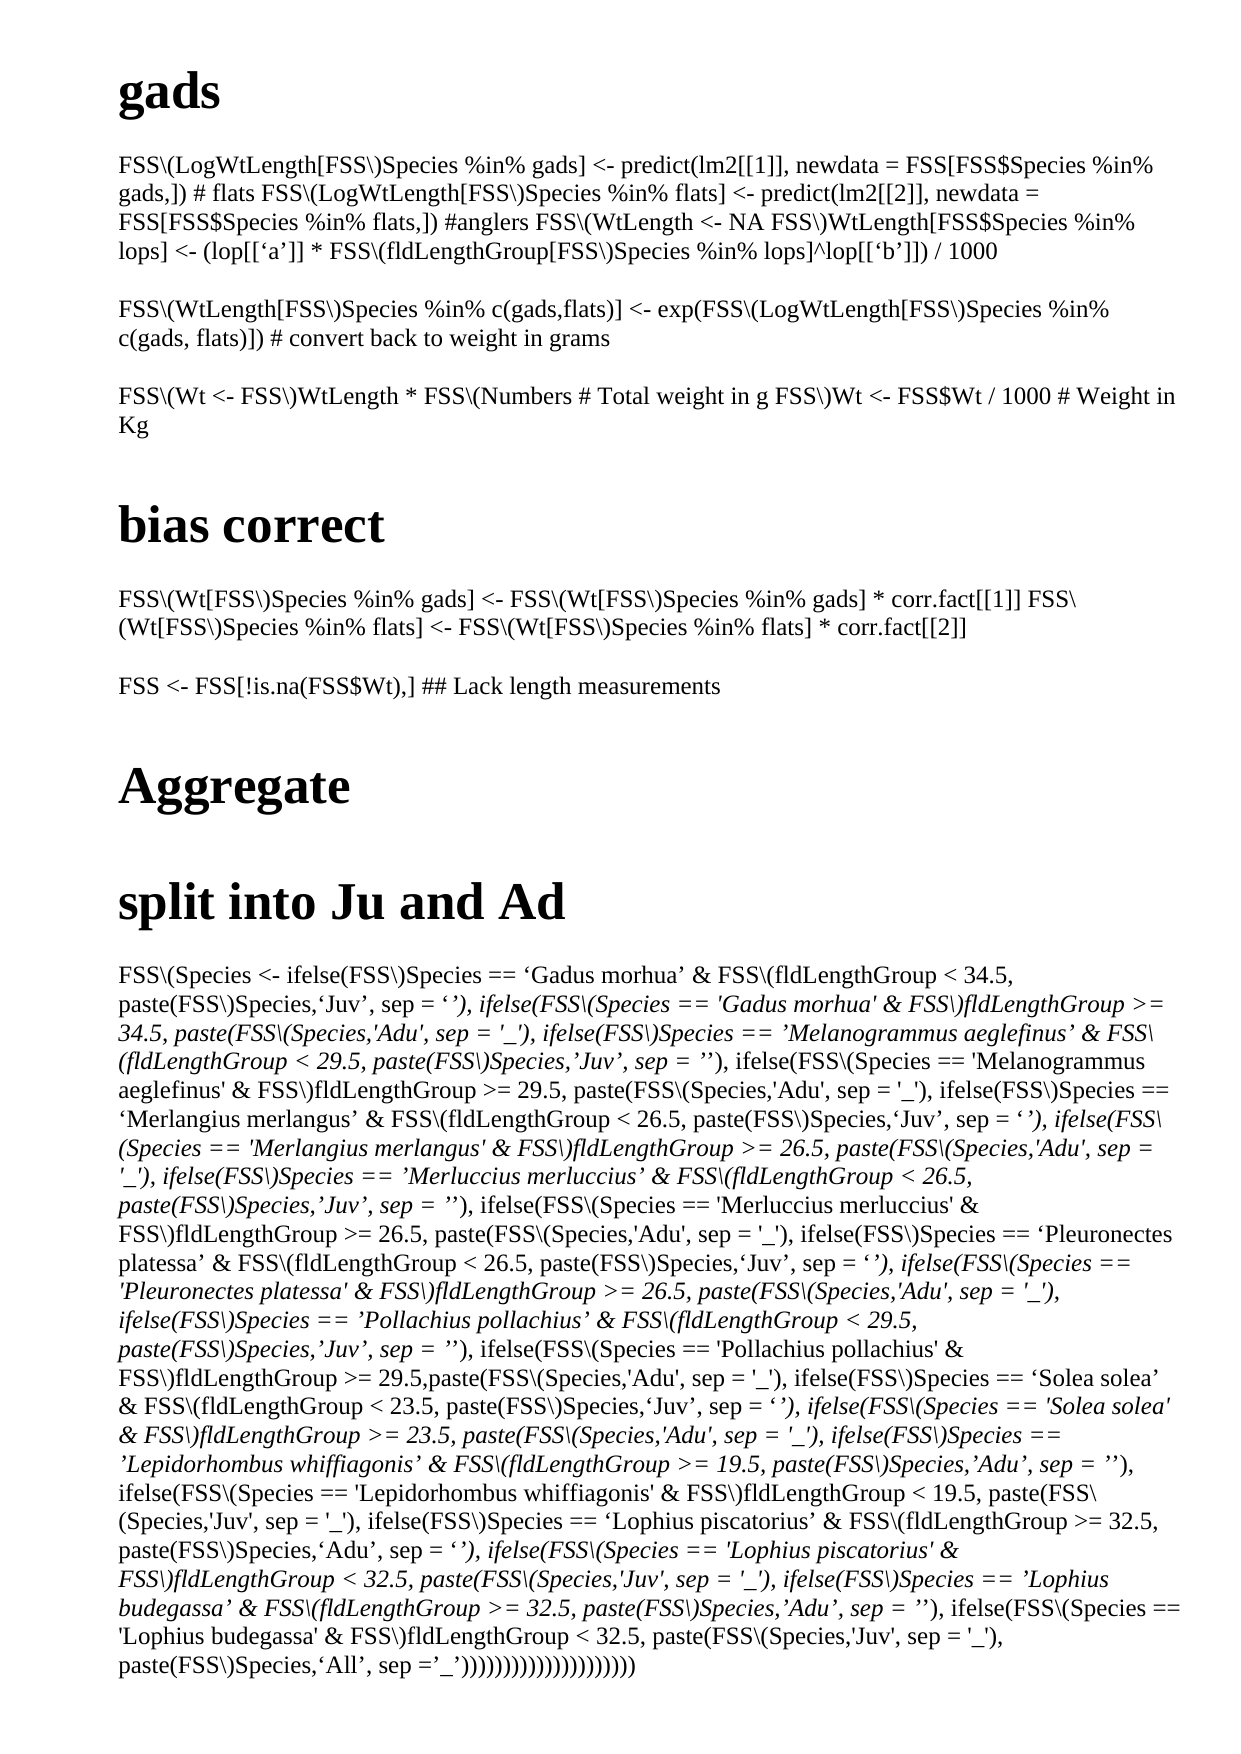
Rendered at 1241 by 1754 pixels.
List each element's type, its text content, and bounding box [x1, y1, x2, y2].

text FSS\(WtLength[FSS\)Species %in% c(gads,flats)] <- exp(FSS\(LogWtLength[FSS\)Species %in% c(gads, flats)]) # convert back to weight in grams [118, 294, 1181, 352]
subtitle gads [118, 59, 1181, 120]
subtitle split into Ju and Ad [118, 869, 1181, 931]
subtitle bias correct [118, 493, 1181, 554]
text FSS\(Species <- ifelse(FSS\)Species == ‘Gadus morhua’ & FSS\(fldLengthGroup < 34.5, paste(FSS\)Species,‘Juv’, sep = ‘’), ifelse(FSS\(Species == 'Gadus morhua' & FSS\)fldLengthGroup >= 34.5, paste(FSS\(Species,'Adu', sep = '_'), ifelse(FSS\)Species == ’Melanogrammus aeglefinus’ & FSS\(fldLengthGroup < 29.5, paste(FSS\)Species,’Juv’, sep = ’’), ifelse(FSS\(Species == 'Melanogrammus aeglefinus' & FSS\)fldLengthGroup >= 29.5, paste(FSS\(Species,'Adu', sep = '_'), ifelse(FSS\)Species == ‘Merlangius merlangus’ & FSS\(fldLengthGroup < 26.5, paste(FSS\)Species,‘Juv’, sep = ‘’), ifelse(FSS\(Species == 'Merlangius merlangus' & FSS\)fldLengthGroup >= 26.5, paste(FSS\(Species,'Adu', sep = '_'), ifelse(FSS\)Species == ’Merluccius merluccius’ & FSS\(fldLengthGroup < 26.5, paste(FSS\)Species,’Juv’, sep = ’’), ifelse(FSS\(Species == 'Merluccius merluccius' & FSS\)fldLengthGroup >= 26.5, paste(FSS\(Species,'Adu', sep = '_'), ifelse(FSS\)Species == ‘Pleuronectes platessa’ & FSS\(fldLengthGroup < 26.5, paste(FSS\)Species,‘Juv’, sep = ‘’), ifelse(FSS\(Species == 'Pleuronectes platessa' & FSS\)fldLengthGroup >= 26.5, paste(FSS\(Species,'Adu', sep = '_'), ifelse(FSS\)Species == ’Pollachius pollachius’ & FSS\(fldLengthGroup < 29.5, paste(FSS\)Species,’Juv’, sep = ’’), ifelse(FSS\(Species == 'Pollachius pollachius' & FSS\)fldLengthGroup >= 29.5,paste(FSS\(Species,'Adu', sep = '_'), ifelse(FSS\)Species == ‘Solea solea’ & FSS\(fldLengthGroup < 23.5, paste(FSS\)Species,‘Juv’, sep = ‘’), ifelse(FSS\(Species == 'Solea solea' & FSS\)fldLengthGroup >= 23.5, paste(FSS\(Species,'Adu', sep = '_'), ifelse(FSS\)Species == ’Lepidorhombus whiffiagonis’ & FSS\(fldLengthGroup >= 19.5, paste(FSS\)Species,’Adu’, sep = ’’), ifelse(FSS\(Species == 'Lepidorhombus whiffiagonis' & FSS\)fldLengthGroup < 19.5, paste(FSS\(Species,'Juv', sep = '_'), ifelse(FSS\)Species == ‘Lophius piscatorius’ & FSS\(fldLengthGroup >= 32.5, paste(FSS\)Species,‘Adu’, sep = ‘’), ifelse(FSS\(Species == 'Lophius piscatorius' & FSS\)fldLengthGroup < 32.5, paste(FSS\(Species,'Juv', sep = '_'), ifelse(FSS\)Species == ’Lophius budegassa’ & FSS\(fldLengthGroup >= 32.5, paste(FSS\)Species,’Adu’, sep = ’’), ifelse(FSS\(Species == 'Lophius budegassa' & FSS\)fldLengthGroup < 32.5, paste(FSS\(Species,'Juv', sep = '_'), paste(FSS\)Species,‘All’, sep =’_’))))))))))))))))))))) [118, 960, 1181, 1679]
subtitle Aggregate [118, 754, 1181, 815]
text FSS\(Wt[FSS\)Species %in% gads] <- FSS\(Wt[FSS\)Species %in% gads] * corr.fact[[1]] FSS\(Wt[FSS\)Species %in% flats] <- FSS\(Wt[FSS\)Species %in% flats] * corr.fact[[2]] [118, 584, 1181, 641]
text FSS\(Wt <- FSS\)WtLength * FSS\(Numbers # Total weight in g FSS\)Wt <- FSS$Wt / 1000 # Weight in Kg [118, 381, 1181, 439]
text FSS <- FSS[!is.na(FSS$Wt),] ## Lack length measurements [118, 671, 1181, 699]
text FSS\(LogWtLength[FSS\)Species %in% gads] <- predict(lm2[[1]], newdata = FSS[FSS$Species %in% gads,]) # flats FSS\(LogWtLength[FSS\)Species %in% flats] <- predict(lm2[[2]], newdata = FSS[FSS$Species %in% flats,]) #anglers FSS\(WtLength <- NA FSS\)WtLength[FSS$Species %in% lops] <- (lop[[‘a’]] * FSS\(fldLengthGroup[FSS\)Species %in% lops]^lop[[‘b’]]) / 1000 [118, 150, 1181, 265]
